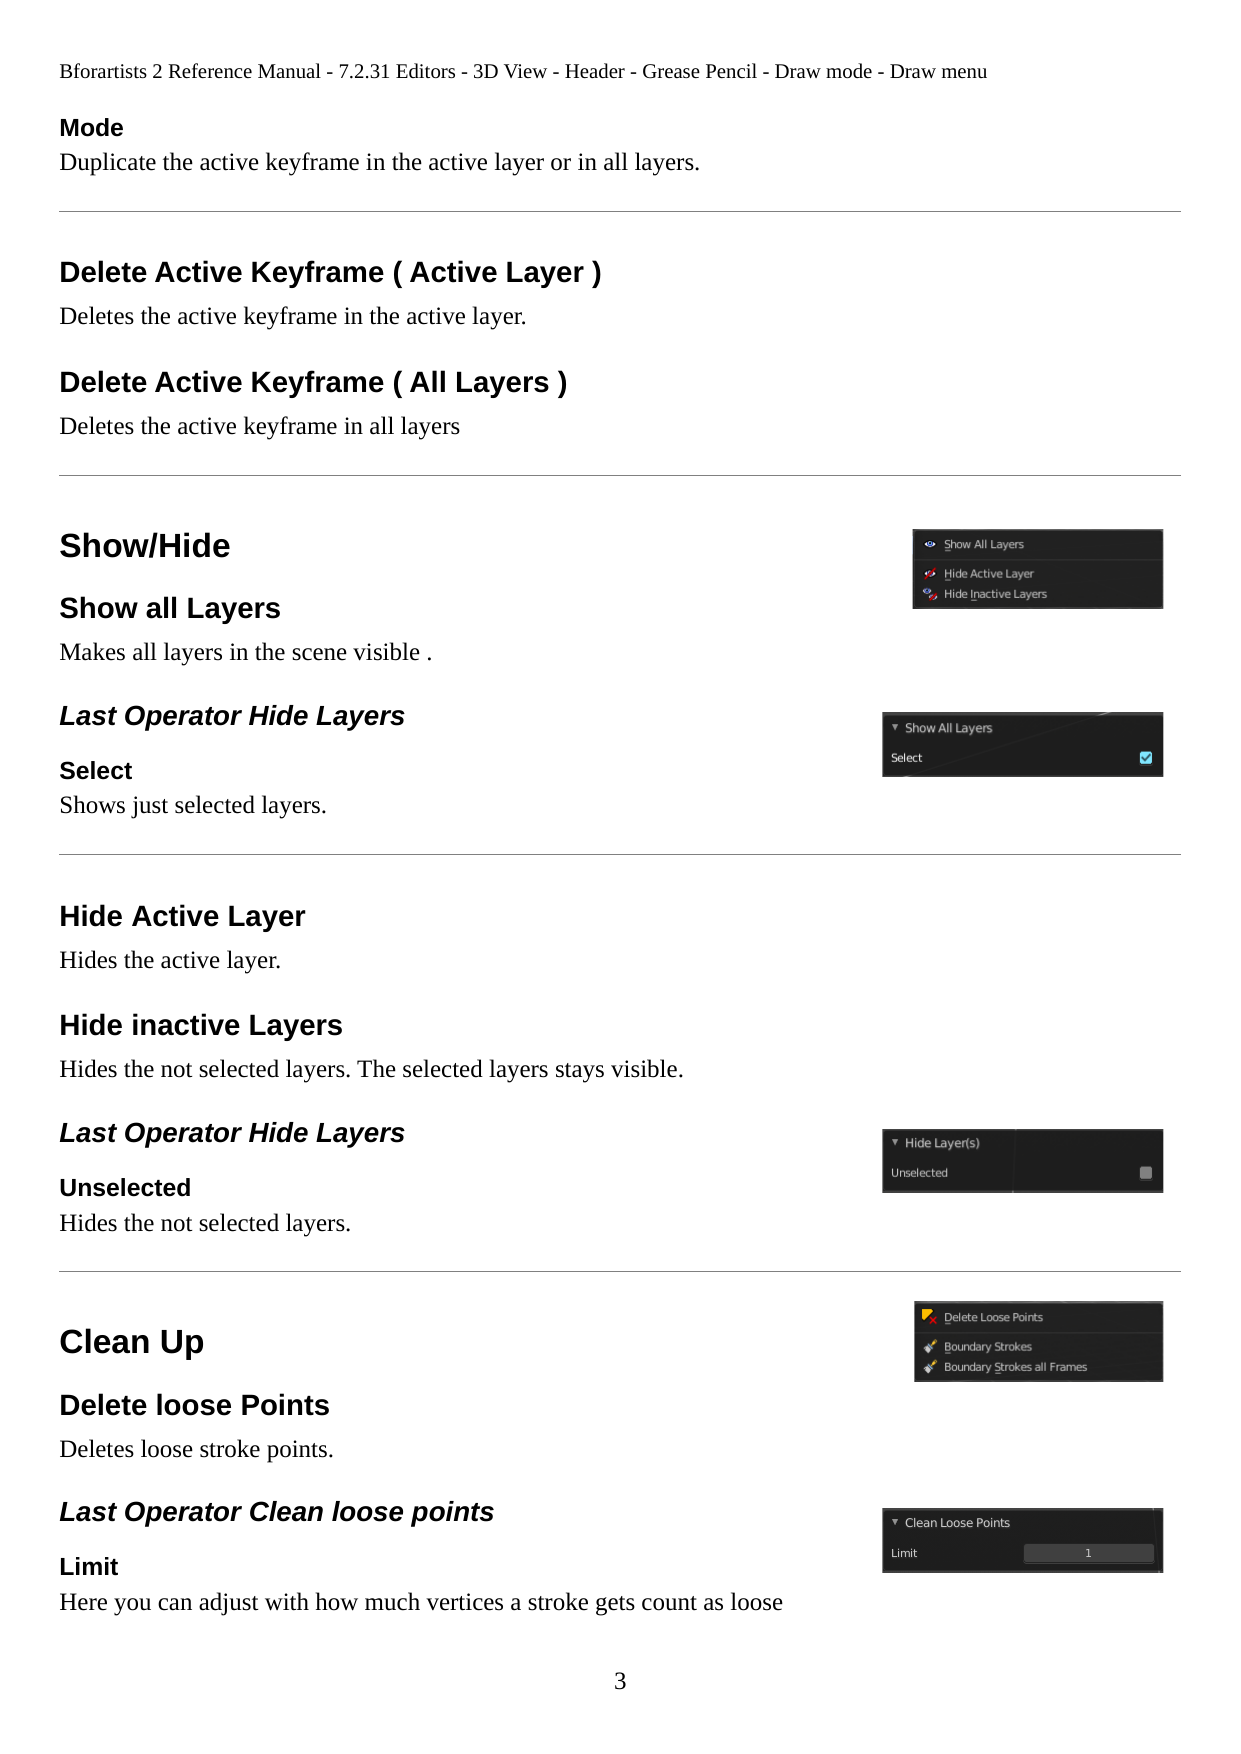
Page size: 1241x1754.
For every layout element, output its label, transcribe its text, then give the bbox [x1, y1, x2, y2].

text Hides the not selected layers. The selected layers stays visible. [59, 1054, 1181, 1083]
subtitle Last Operator Clean loose points [59, 1495, 1181, 1527]
subtitle Mode [59, 113, 1181, 141]
text Deletes the active keyframe in all layers [59, 411, 1181, 440]
subtitle Clean Up [59, 1322, 914, 1361]
text Makes all layers in the scene visible . [59, 637, 1181, 666]
subtitle Show all Layers [59, 591, 1181, 625]
subtitle [1164, 1322, 1181, 1361]
text Deletes the active keyframe in the active layer. [59, 301, 1181, 330]
picture [882, 1508, 1164, 1573]
subtitle Limit [59, 1552, 1181, 1581]
text Hides the active layer. [59, 945, 1181, 973]
text Hides the not selected layers. [59, 1208, 1181, 1237]
picture [882, 1129, 1164, 1193]
subtitle Last Operator Hide Layers [59, 1116, 1181, 1148]
picture [882, 712, 1164, 777]
picture [912, 529, 1164, 609]
subtitle Hide inactive Layers [59, 1008, 1181, 1042]
subtitle Unselected [59, 1173, 1181, 1202]
text Deletes loose stroke points. [59, 1434, 1181, 1463]
subtitle Hide Active Layer [59, 898, 1181, 932]
subtitle Delete loose Points [59, 1388, 1181, 1421]
subtitle Last Operator Hide Layers [59, 699, 1181, 731]
subtitle Show/Hide [59, 525, 1181, 564]
subtitle Select [59, 756, 1181, 784]
text Here you can adjust with how much vertices a stroke gets count as loose [59, 1587, 1181, 1616]
subtitle Delete Active Keyframe ( All Layers ) [59, 365, 1181, 399]
picture [914, 1301, 1164, 1382]
text Shows just selected layers. [59, 791, 1181, 819]
subtitle Delete Active Keyframe ( Active Layer ) [59, 255, 1181, 289]
text Duplicate the active keyframe in the active layer or in all layers. [59, 147, 1181, 176]
